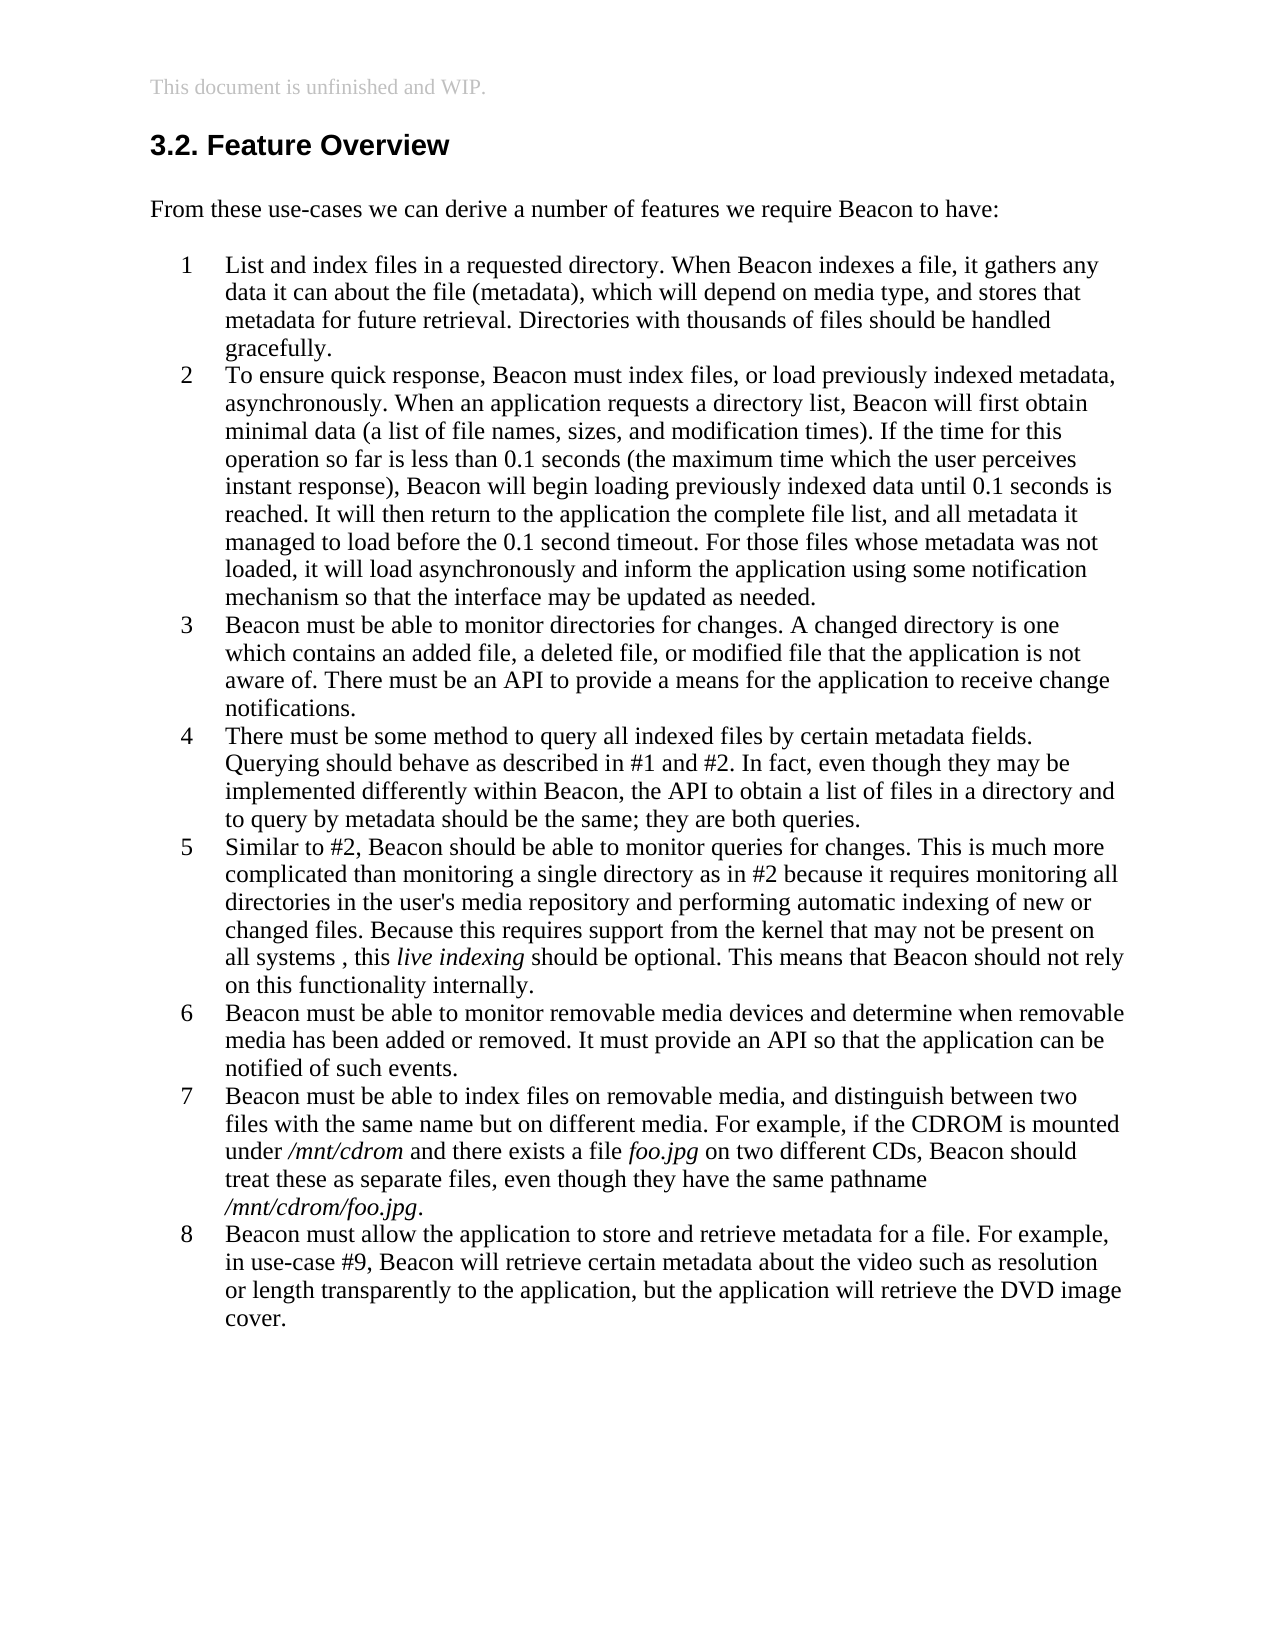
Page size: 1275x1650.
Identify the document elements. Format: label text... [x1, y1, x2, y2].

list To ensure quick response, Beacon must index files, or load previously indexed metadata, asynchronously. When an application requests a directory list, Beacon will first obtain minimal data (a list of file names, sizes, and modification times). If the time for this operation so far is less than 0.1 seconds (the maximum time which the user perceives instant response), Beacon will begin loading previously indexed data until 0.1 seconds is reached. It will then return to the application the complete file list, and all metadata it managed to load before the 0.1 second timeout. For those files whose metadata was not loaded, it will load asynchronously and inform the application using some notification mechanism so that the interface may be updated as needed. [180, 362, 1125, 611]
list There must be some method to query all indexed files by certain metadata fields. Querying should behave as described in #1 and #2. In fact, even though they may be implemented differently within Beacon, the API to obtain a list of files in a directory and to query by metadata should be the same; they are both queries. [180, 722, 1125, 833]
list Beacon must allow the application to store and retrieve metadata for a file. For example, in use-case #9, Beacon will retrieve certain metadata about the video such as resolution or length transparently to the application, but the application will retrieve the DVD image cover. [180, 1221, 1125, 1331]
list Similar to #2, Beacon should be able to monitor queries for changes. This is much more complicated than monitoring a single directory as in #2 because it requires monitoring all directories in the user's media repository and performing automatic indexing of new or changed files. Because this requires support from the kernel that may not be present on all systems , this live indexing should be optional. This means that Beacon should not rely on this functionality internally. [180, 833, 1125, 999]
list Beacon must be able to monitor removable media devices and determine when removable media has been added or removed. It must provide an API so that the application can be notified of such events. [180, 999, 1125, 1082]
subtitle 3.2. Feature Overview [150, 129, 1125, 161]
list Beacon must be able to monitor directories for changes. A changed directory is one which contains an added file, a deleted file, or modified file that the application is not aware of. There must be an API to provide a means for the application to receive change notifications. [180, 611, 1125, 722]
list Beacon must be able to index files on removable media, and distinguish between two files with the same name but on different media. For example, if the CDROM is mounted under /mnt/cdrom and there exists a file foo.jpg on two different CDs, Beacon should treat these as separate files, even though they have the same pathname /mnt/cdrom/foo.jpg. [180, 1082, 1125, 1221]
list List and index files in a requested directory. When Beacon indexes a file, it gathers any data it can about the file (metadata), which will depend on media type, and stores that metadata for future retrieval. Directories with thousands of files should be handled gracefully. [180, 251, 1125, 362]
text From these use-cases we can derive a number of features we require Beacon to have: [150, 195, 1125, 223]
